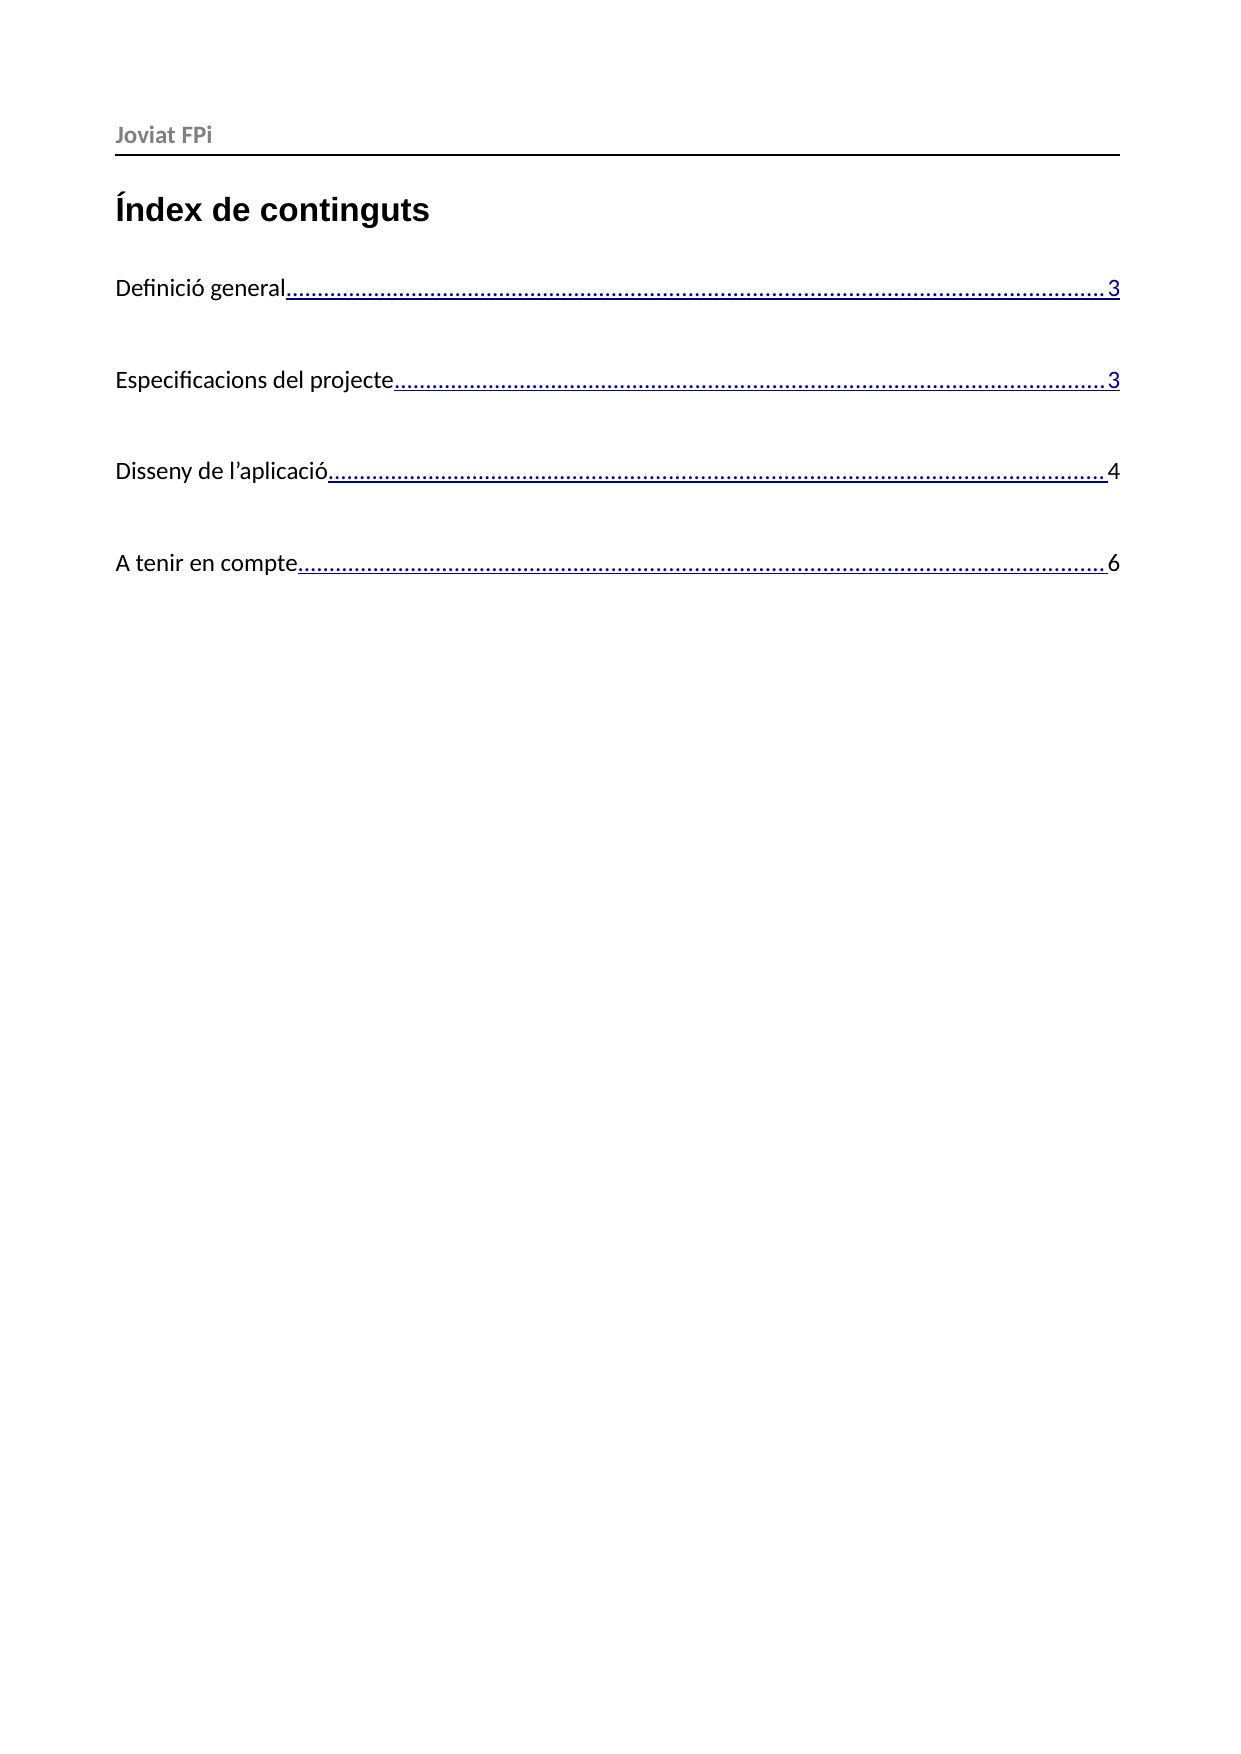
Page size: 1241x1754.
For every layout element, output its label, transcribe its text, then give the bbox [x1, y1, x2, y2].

text Especificacions del projecte 3 [115, 364, 1120, 394]
subtitle Índex de continguts [115, 190, 1120, 228]
text Definició general 3 [115, 272, 1120, 303]
text A tenir en compte 6 [115, 547, 1120, 577]
text Disseny de l’aplicació 4 [115, 455, 1120, 486]
